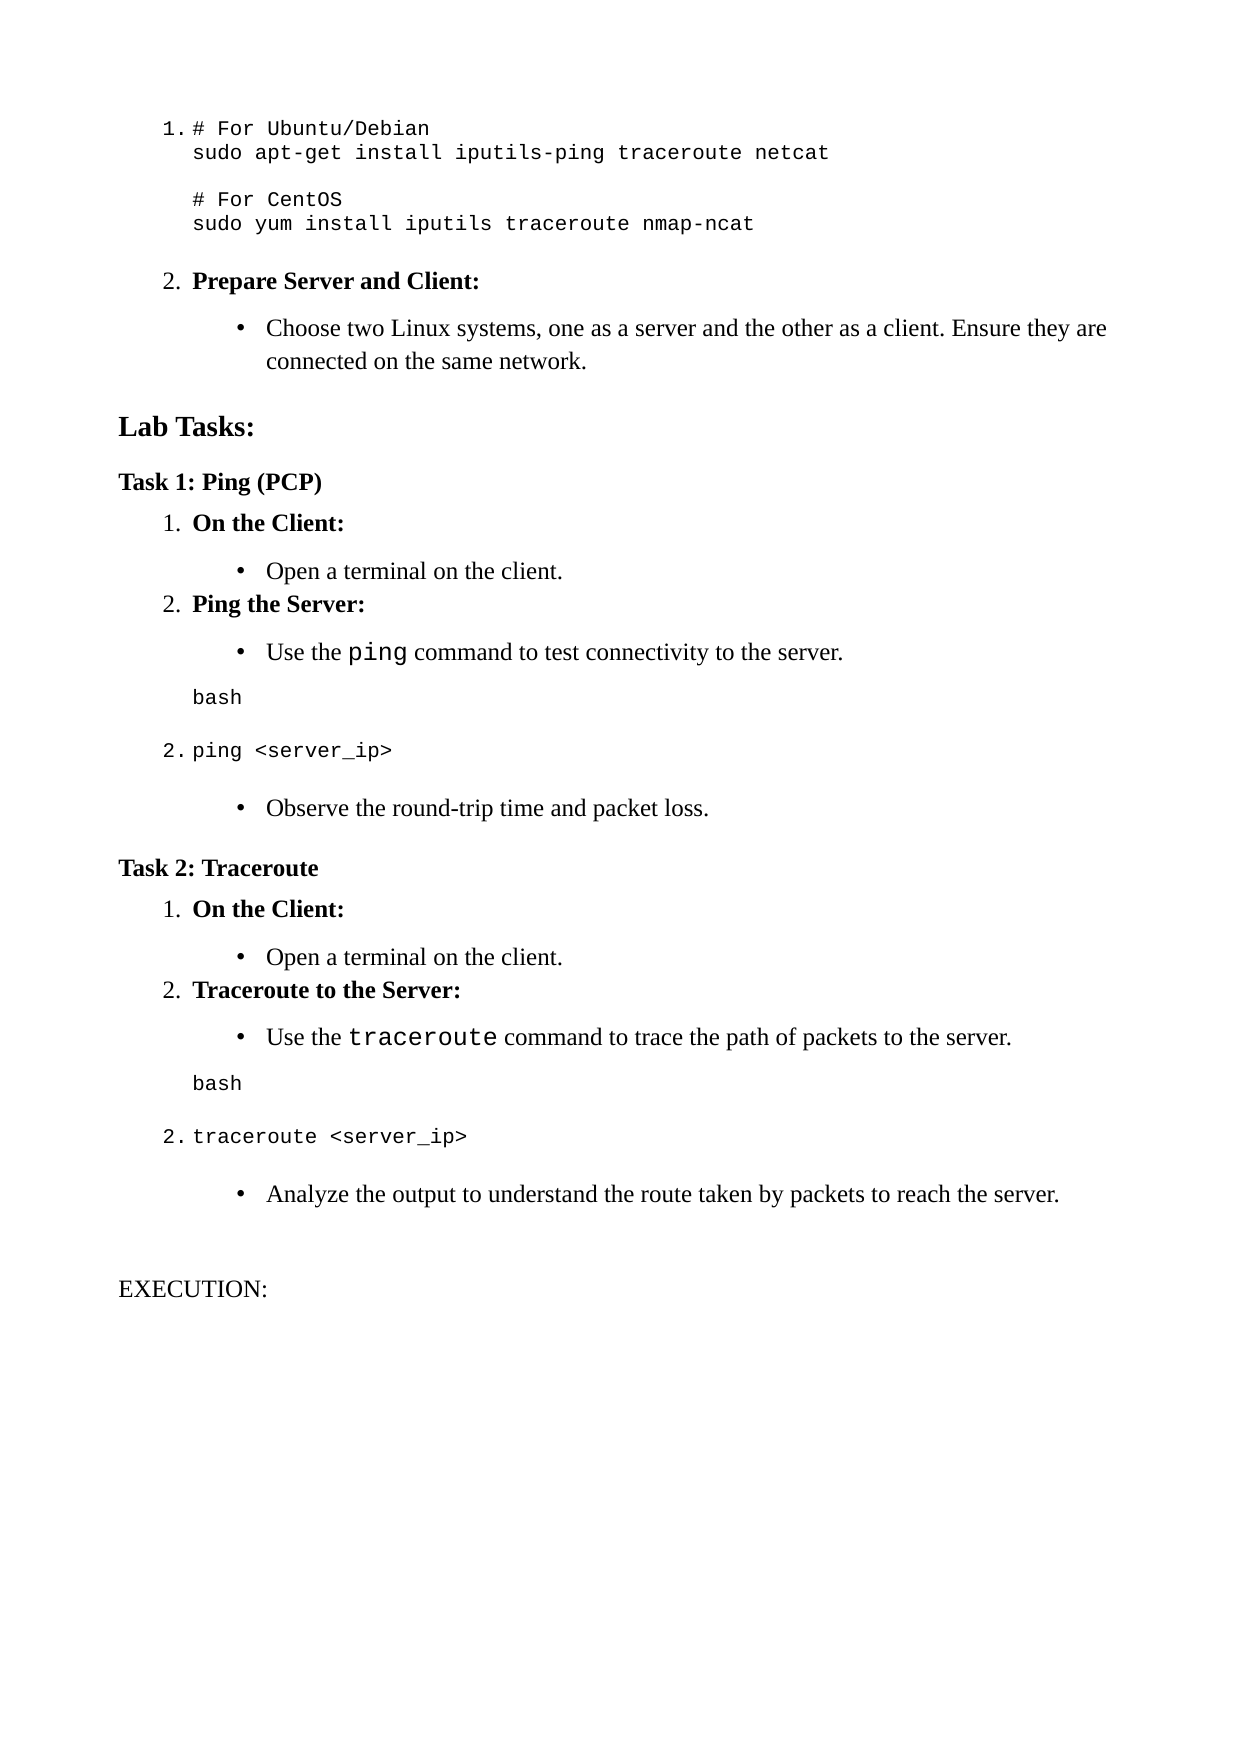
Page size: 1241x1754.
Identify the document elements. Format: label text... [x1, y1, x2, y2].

list Analyze the output to understand the route taken by packets to reach the server. [236, 1179, 1122, 1207]
list Observe the round-trip time and packet loss. [236, 793, 1122, 822]
list # For CentOS [162, 189, 1122, 213]
list # For Ubuntu/Debian [162, 118, 1122, 142]
list Ping the Server: [162, 589, 1122, 618]
list Traceroute to the Server: [162, 975, 1122, 1004]
list Prepare Server and Client: [162, 266, 1122, 294]
list Choose two Linux systems, one as a server and the other as a client. Ensure they are connected on the same network. [236, 313, 1122, 375]
list ping <server_ip> [162, 740, 1122, 763]
list Open a terminal on the client. [236, 556, 1122, 585]
subtitle Lab Tasks: [118, 409, 1122, 442]
list On the Client: [162, 894, 1122, 923]
list sudo apt-get install iputils-ping traceroute netcat [162, 142, 1122, 165]
list Open a terminal on the client. [236, 942, 1122, 971]
list On the Client: [162, 508, 1122, 537]
list sudo yum install iputils traceroute nmap-ncat [162, 213, 1122, 236]
list bash [162, 1072, 1122, 1096]
list Use the traceroute command to trace the path of packets to the server. [236, 1022, 1122, 1053]
list bash [162, 687, 1122, 710]
list traceroute <server_ip> [162, 1126, 1122, 1149]
text EXECUTION: [118, 1274, 1122, 1303]
subtitle Task 2: Traceroute [118, 853, 1122, 882]
list Use the ping command to test connectivity to the server. [236, 637, 1122, 667]
subtitle Task 1: Ping (PCP) [118, 467, 1122, 496]
